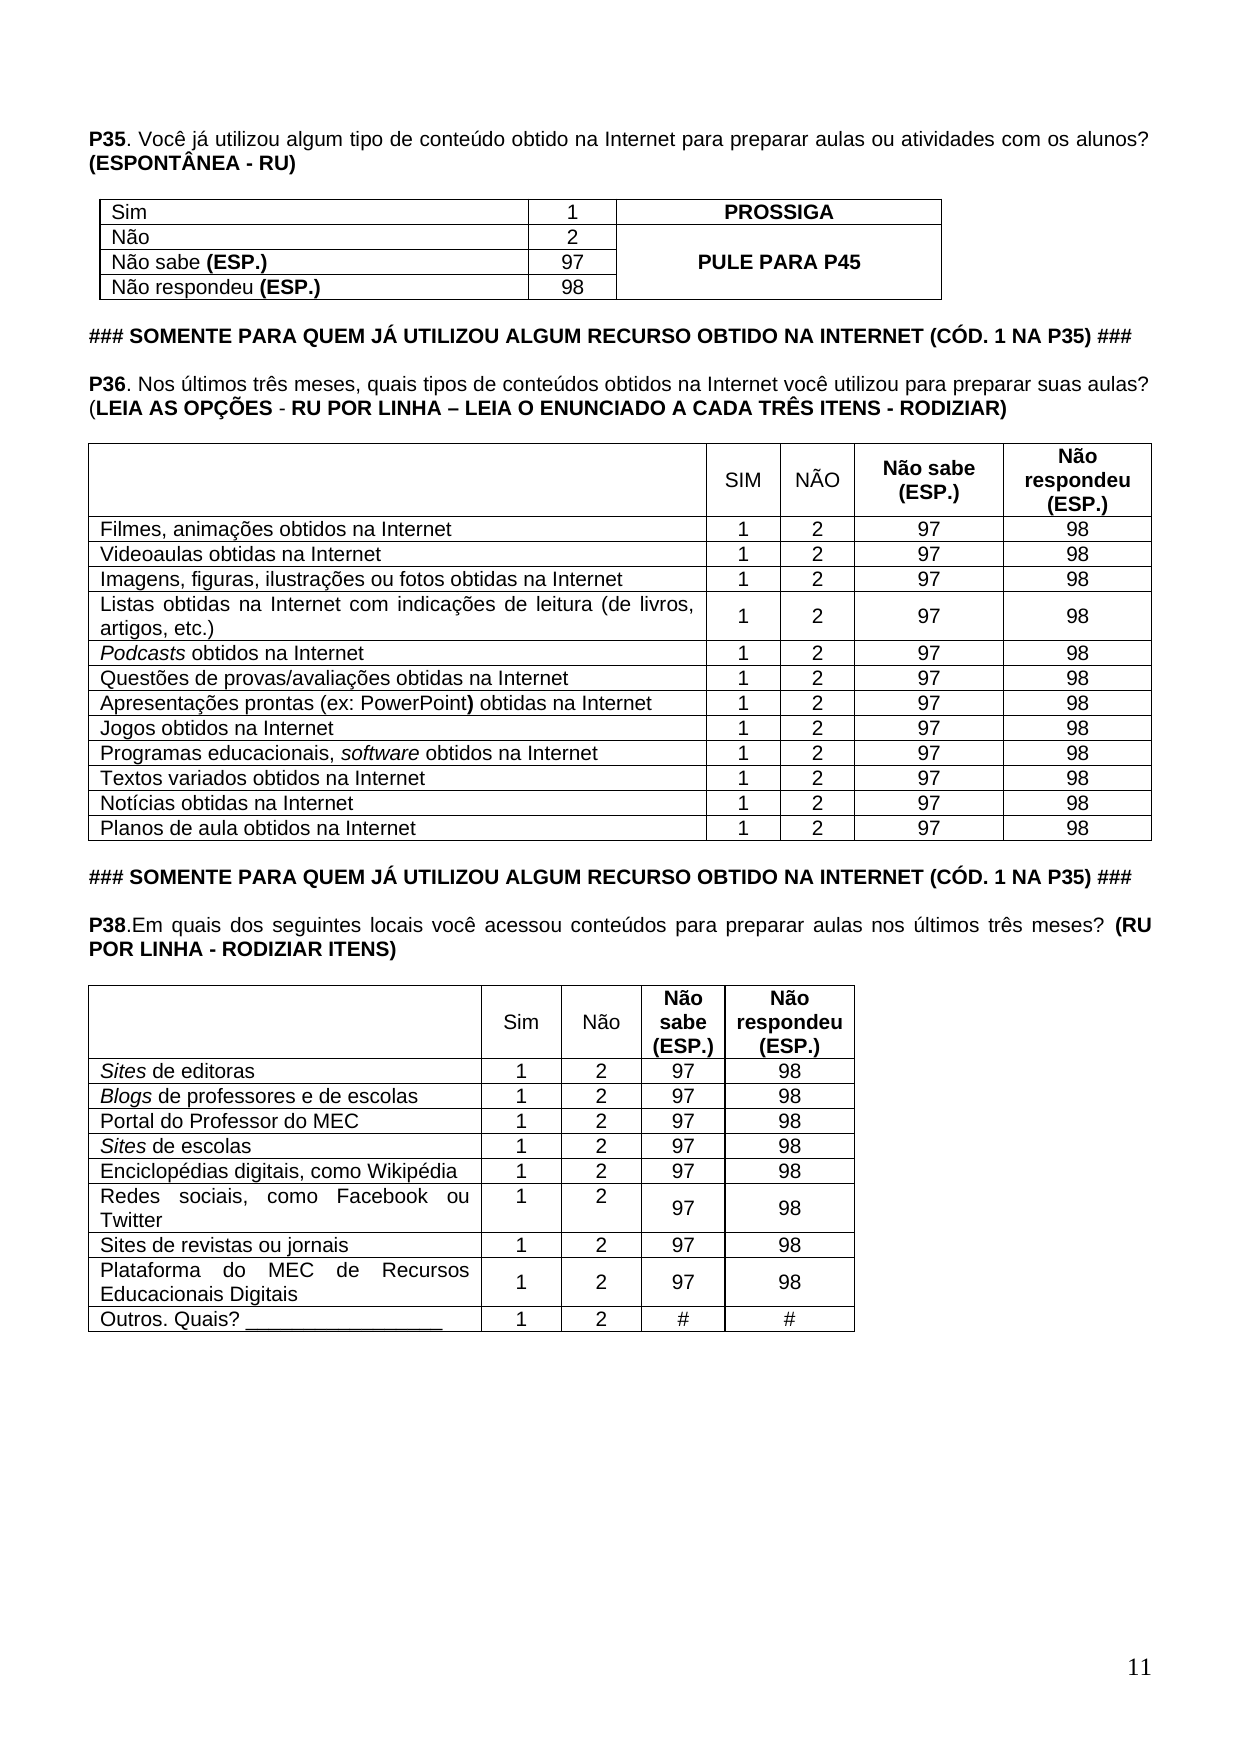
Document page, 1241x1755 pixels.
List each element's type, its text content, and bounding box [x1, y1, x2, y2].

table_cell 1 [707, 641, 780, 665]
table_cell 1 [482, 1307, 561, 1331]
table_cell 2 [562, 1307, 641, 1331]
table_cell 98 [1004, 542, 1151, 566]
table_header Não respondeu (ESP.) [1004, 444, 1151, 516]
table_header Não sabe (ESP.) [855, 444, 1003, 516]
table_cell Blogs de professores e de escolas [89, 1084, 481, 1108]
table_cell 2 [781, 542, 854, 566]
table_cell 1 [482, 1233, 561, 1257]
table_header NÃO [781, 444, 854, 516]
table_cell 97 [642, 1059, 724, 1083]
text ### SOMENTE PARA QUEM JÁ UTILIZOU ALGUM RECURSO OBTIDO NA INTERNET (CÓD. 1 NA P35) ### [89, 865, 1152, 889]
text P38.Em quais dos seguintes locais você acessou conteúdos para preparar aulas nos últimos três meses? (RU POR LINHA - RODIZIAR ITENS) [89, 913, 1152, 961]
table_cell Sites de revistas ou jornais [89, 1233, 481, 1257]
table_cell 1 [707, 741, 780, 765]
table_cell 98 [1004, 567, 1151, 591]
table_cell 98 [1004, 816, 1151, 840]
table_cell 97 [855, 716, 1003, 740]
table_cell 2 [781, 641, 854, 665]
table_cell Não [101, 225, 528, 248]
table_cell 98 [1004, 666, 1151, 690]
table_cell 2 [781, 716, 854, 740]
table_header [89, 444, 706, 516]
table_cell 98 [726, 1159, 854, 1183]
table_cell 98 [726, 1134, 854, 1158]
table_cell Sites de editoras [89, 1059, 481, 1083]
table_cell # [642, 1307, 724, 1331]
table_cell 97 [529, 250, 616, 273]
table_cell 2 [781, 691, 854, 715]
table_cell 1 [482, 1059, 561, 1083]
table_cell 97 [855, 517, 1003, 541]
table_cell Jogos obtidos na Internet [89, 716, 706, 740]
text P35. Você já utilizou algum tipo de conteúdo obtido na Internet para preparar aulas ou atividades com os alunos? (ESPONTÂNEA - RU) [89, 127, 1152, 174]
table_cell 2 [562, 1134, 641, 1158]
table_header SIM [707, 444, 780, 516]
table_cell 98 [726, 1109, 854, 1133]
table_cell 2 [781, 567, 854, 591]
table_cell 2 [781, 592, 854, 640]
table_cell 2 [781, 816, 854, 840]
table_header PROSSIGA [617, 200, 941, 223]
table_cell 2 [529, 225, 616, 248]
table_cell 97 [855, 567, 1003, 591]
table_cell 1 [707, 816, 780, 840]
table_cell 98 [726, 1184, 854, 1232]
table_header Sim [101, 200, 528, 223]
table_cell 97 [642, 1109, 724, 1133]
table_header [89, 986, 481, 1058]
table_cell 98 [1004, 641, 1151, 665]
table_cell 2 [781, 741, 854, 765]
table_cell Plataforma do MEC de Recursos Educacionais Digitais [89, 1258, 481, 1306]
table_cell 97 [855, 791, 1003, 815]
table_cell 97 [855, 666, 1003, 690]
table_cell 2 [562, 1184, 641, 1232]
table_cell Questões de provas/avaliações obtidas na Internet [89, 666, 706, 690]
table_cell Portal do Professor do MEC [89, 1109, 481, 1133]
table_cell Programas educacionais, software obtidos na Internet [89, 741, 706, 765]
table_cell 2 [781, 766, 854, 790]
table_header Sim [482, 986, 561, 1058]
table_cell 97 [642, 1184, 724, 1232]
table_cell 1 [707, 542, 780, 566]
table_cell 2 [781, 517, 854, 541]
table_cell 2 [781, 791, 854, 815]
table_header Não sabe (ESP.) [642, 986, 724, 1058]
table_cell 1 [482, 1258, 561, 1306]
table_cell 98 [726, 1258, 854, 1306]
table_cell Apresentações prontas (ex: PowerPoint) obtidas na Internet [89, 691, 706, 715]
table_cell 1 [707, 567, 780, 591]
table_cell 2 [562, 1084, 641, 1108]
table_cell 98 [1004, 741, 1151, 765]
table_cell 97 [642, 1159, 724, 1183]
table_cell 97 [642, 1258, 724, 1306]
table_cell 2 [562, 1059, 641, 1083]
table_cell 1 [707, 666, 780, 690]
table_cell Sites de escolas [89, 1134, 481, 1158]
table_cell Não sabe (ESP.) [101, 250, 528, 273]
table_cell Notícias obtidas na Internet [89, 791, 706, 815]
table_cell 2 [781, 666, 854, 690]
table_cell 98 [1004, 766, 1151, 790]
table_cell Outros. Quais? _________________ [89, 1307, 481, 1331]
table_cell 1 [482, 1109, 561, 1133]
table_header 1 [529, 200, 616, 223]
table_cell 98 [726, 1059, 854, 1083]
table_cell Não respondeu (ESP.) [101, 275, 528, 298]
table_cell 97 [855, 542, 1003, 566]
table_cell 98 [1004, 592, 1151, 640]
table_cell 97 [855, 691, 1003, 715]
text P36. Nos últimos três meses, quais tipos de conteúdos obtidos na Internet você utilizou para preparar suas aulas? (LEIA AS OPÇÕES - RU POR LINHA – LEIA O ENUNCIADO A CADA TRÊS ITENS - RODIZIAR) [89, 371, 1152, 419]
table_cell Listas obtidas na Internet com indicações de leitura (de livros, artigos, etc.) [89, 592, 706, 640]
table_cell Planos de aula obtidos na Internet [89, 816, 706, 840]
table_cell 1 [482, 1159, 561, 1183]
table_cell 1 [482, 1184, 561, 1232]
table_cell 98 [726, 1084, 854, 1108]
table_cell 97 [855, 592, 1003, 640]
table_cell 98 [1004, 517, 1151, 541]
table_cell 97 [642, 1084, 724, 1108]
table_cell # [726, 1307, 854, 1331]
table_cell 97 [642, 1134, 724, 1158]
table_cell 98 [1004, 691, 1151, 715]
table_cell 98 [1004, 791, 1151, 815]
table_cell 1 [707, 716, 780, 740]
table_cell 1 [707, 791, 780, 815]
table_cell Imagens, figuras, ilustrações ou fotos obtidas na Internet [89, 567, 706, 591]
table_cell Videoaulas obtidas na Internet [89, 542, 706, 566]
table_cell 1 [482, 1084, 561, 1108]
table_cell 97 [855, 741, 1003, 765]
table_cell 98 [1004, 716, 1151, 740]
table_cell 1 [707, 517, 780, 541]
table_cell 1 [707, 766, 780, 790]
table_cell 97 [855, 816, 1003, 840]
table_cell Filmes, animações obtidos na Internet [89, 517, 706, 541]
table_header Não [562, 986, 641, 1058]
table_cell Podcasts obtidos na Internet [89, 641, 706, 665]
table_cell 2 [562, 1258, 641, 1306]
table_cell 1 [707, 691, 780, 715]
table_cell 1 [707, 592, 780, 640]
table_cell 1 [482, 1134, 561, 1158]
table_cell 97 [642, 1233, 724, 1257]
table_cell Redes sociais, como Facebook ou Twitter [89, 1184, 481, 1232]
table_cell 98 [726, 1233, 854, 1257]
table_cell 2 [562, 1233, 641, 1257]
table_cell 2 [562, 1109, 641, 1133]
table_cell Enciclopédias digitais, como Wikipédia [89, 1159, 481, 1183]
table_cell 97 [855, 766, 1003, 790]
table_cell PULE PARA P45 [617, 225, 941, 298]
table_cell Textos variados obtidos na Internet [89, 766, 706, 790]
table_cell 98 [529, 275, 616, 298]
table_cell 2 [562, 1159, 641, 1183]
text ### SOMENTE PARA QUEM JÁ UTILIZOU ALGUM RECURSO OBTIDO NA INTERNET (CÓD. 1 NA P35) ### [89, 323, 1152, 347]
table_header Não respondeu (ESP.) [726, 986, 854, 1058]
table_cell 97 [855, 641, 1003, 665]
